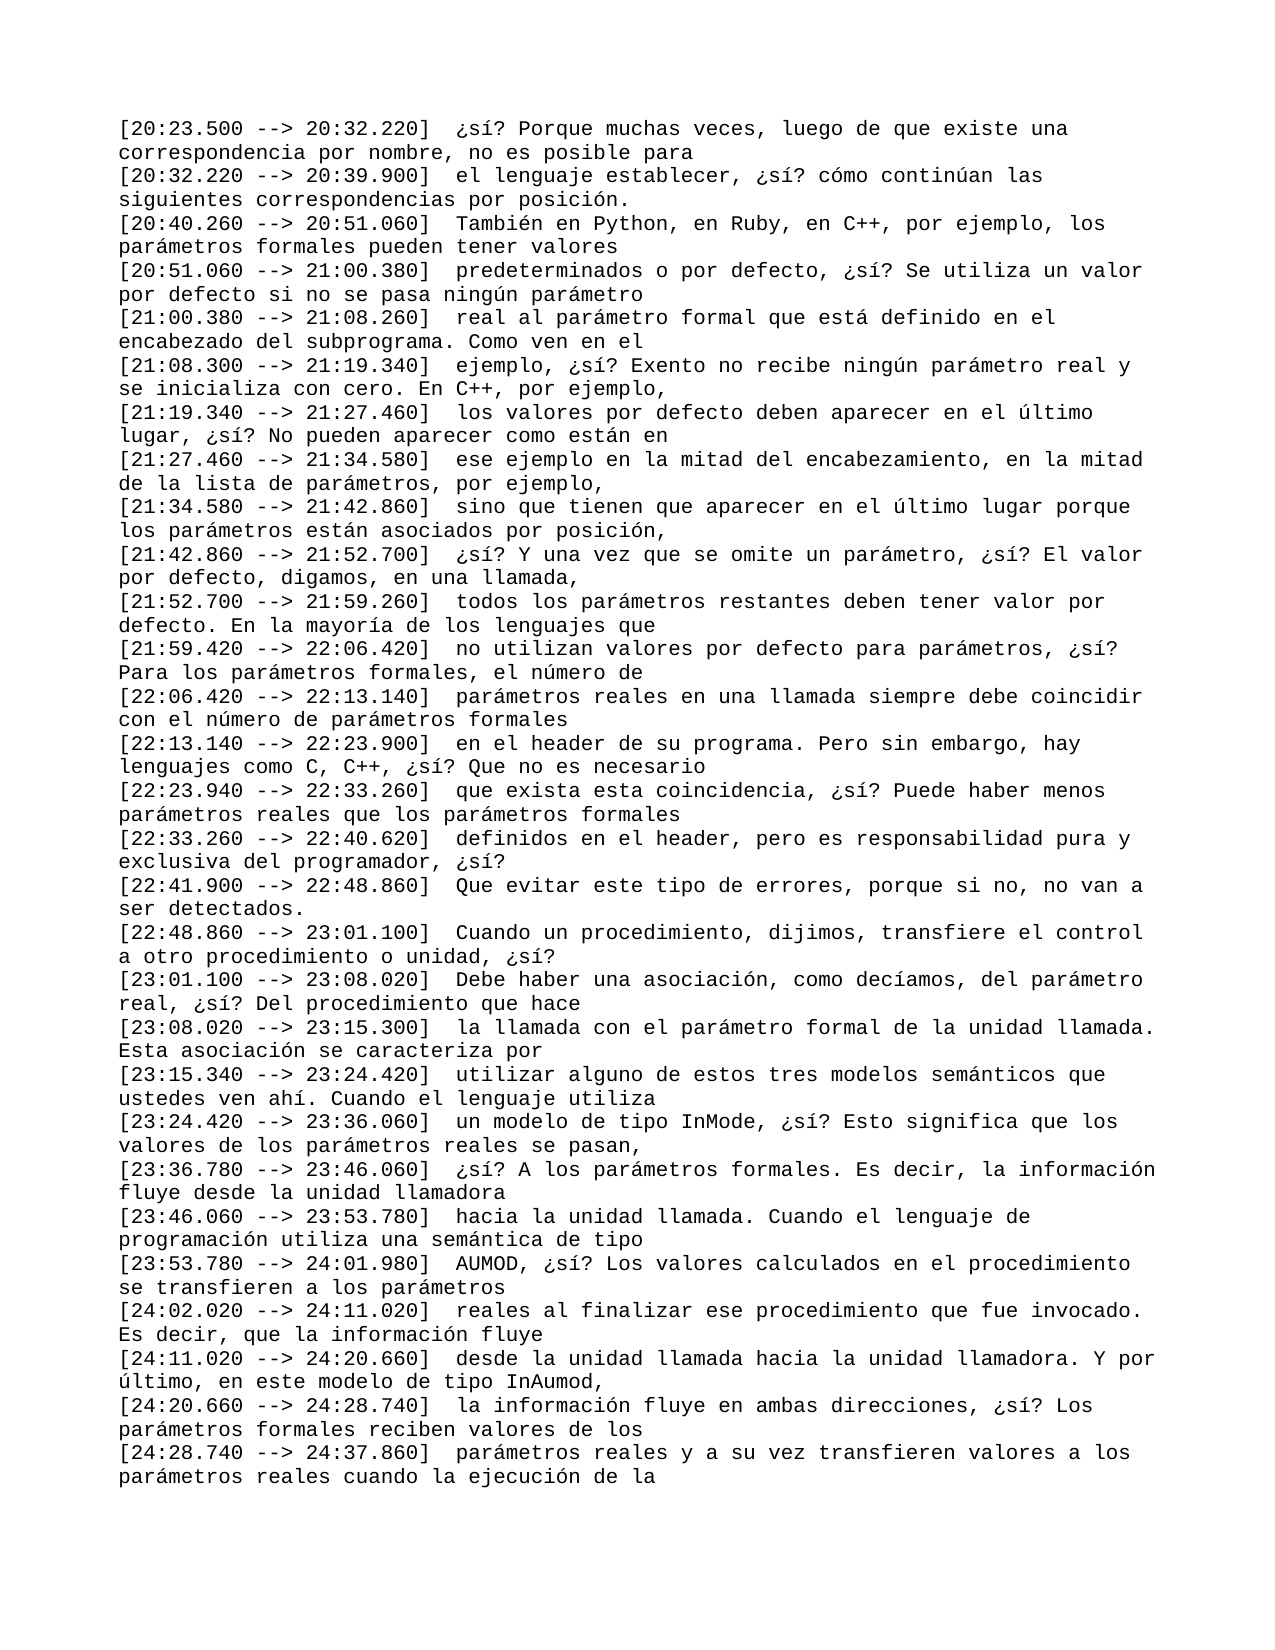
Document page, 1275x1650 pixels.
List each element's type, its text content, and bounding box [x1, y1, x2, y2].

text [22:33.260 --> 22:40.620] definidos en el header, pero es responsabilidad pura y exclusiva del programador, ¿sí? [118, 827, 1157, 875]
text [23:53.780 --> 24:01.980] AUMOD, ¿sí? Los valores calculados en el procedimiento se transfieren a los parámetros [118, 1253, 1157, 1300]
text [24:20.660 --> 24:28.740] la información fluye en ambas direcciones, ¿sí? Los parámetros formales reciben valores de los [118, 1395, 1157, 1442]
text [24:28.740 --> 24:37.860] parámetros reales y a su vez transfieren valores a los parámetros reales cuando la ejecución de la [118, 1442, 1157, 1489]
text [20:23.500 --> 20:32.220] ¿sí? Porque muchas veces, luego de que existe una correspondencia por nombre, no es posible para [118, 118, 1157, 165]
text [22:13.140 --> 22:23.900] en el header de su programa. Pero sin embargo, hay lenguajes como C, C++, ¿sí? Que no es necesario [118, 733, 1157, 780]
text [22:23.940 --> 22:33.260] que exista esta coincidencia, ¿sí? Puede haber menos parámetros reales que los parámetros formales [118, 780, 1157, 827]
text [22:06.420 --> 22:13.140] parámetros reales en una llamada siempre debe coincidir con el número de parámetros formales [118, 686, 1157, 733]
text [23:08.020 --> 23:15.300] la llamada con el parámetro formal de la unidad llamada. Esta asociación se caracteriza por [118, 1017, 1157, 1064]
text [22:48.860 --> 23:01.100] Cuando un procedimiento, dijimos, transfiere el control a otro procedimiento o unidad, ¿sí? [118, 922, 1157, 969]
text [21:34.580 --> 21:42.860] sino que tienen que aparecer en el último lugar porque los parámetros están asociados por posición, [118, 496, 1157, 544]
text [23:15.340 --> 23:24.420] utilizar alguno de estos tres modelos semánticos que ustedes ven ahí. Cuando el lenguaje utiliza [118, 1064, 1157, 1111]
text [23:01.100 --> 23:08.020] Debe haber una asociación, como decíamos, del parámetro real, ¿sí? Del procedimiento que hace [118, 969, 1157, 1017]
text [21:19.340 --> 21:27.460] los valores por defecto deben aparecer en el último lugar, ¿sí? No pueden aparecer como están en [118, 402, 1157, 449]
text [21:52.700 --> 21:59.260] todos los parámetros restantes deben tener valor por defecto. En la mayoría de los lenguajes que [118, 591, 1157, 638]
text [23:24.420 --> 23:36.060] un modelo de tipo InMode, ¿sí? Esto significa que los valores de los parámetros reales se pasan, [118, 1111, 1157, 1158]
text [20:51.060 --> 21:00.380] predeterminados o por defecto, ¿sí? Se utiliza un valor por defecto si no se pasa ningún parámetro [118, 260, 1157, 307]
text [24:11.020 --> 24:20.660] desde la unidad llamada hacia la unidad llamadora. Y por último, en este modelo de tipo InAumod, [118, 1348, 1157, 1395]
text [23:36.780 --> 23:46.060] ¿sí? A los parámetros formales. Es decir, la información fluye desde la unidad llamadora [118, 1158, 1157, 1206]
text [21:08.300 --> 21:19.340] ejemplo, ¿sí? Exento no recibe ningún parámetro real y se inicializa con cero. En C++, por ejemplo, [118, 354, 1157, 402]
text [21:27.460 --> 21:34.580] ese ejemplo en la mitad del encabezamiento, en la mitad de la lista de parámetros, por ejemplo, [118, 449, 1157, 496]
text [22:41.900 --> 22:48.860] Que evitar este tipo de errores, porque si no, no van a ser detectados. [118, 875, 1157, 922]
text [21:59.420 --> 22:06.420] no utilizan valores por defecto para parámetros, ¿sí? Para los parámetros formales, el número de [118, 638, 1157, 686]
text [21:00.380 --> 21:08.260] real al parámetro formal que está definido en el encabezado del subprograma. Como ven en el [118, 307, 1157, 354]
text [23:46.060 --> 23:53.780] hacia la unidad llamada. Cuando el lenguaje de programación utiliza una semántica de tipo [118, 1206, 1157, 1253]
text [24:02.020 --> 24:11.020] reales al finalizar ese procedimiento que fue invocado. Es decir, que la información fluye [118, 1300, 1157, 1348]
text [20:40.260 --> 20:51.060] También en Python, en Ruby, en C++, por ejemplo, los parámetros formales pueden tener valores [118, 213, 1157, 260]
text [20:32.220 --> 20:39.900] el lenguaje establecer, ¿sí? cómo continúan las siguientes correspondencias por posición. [118, 165, 1157, 213]
text [21:42.860 --> 21:52.700] ¿sí? Y una vez que se omite un parámetro, ¿sí? El valor por defecto, digamos, en una llamada, [118, 544, 1157, 591]
